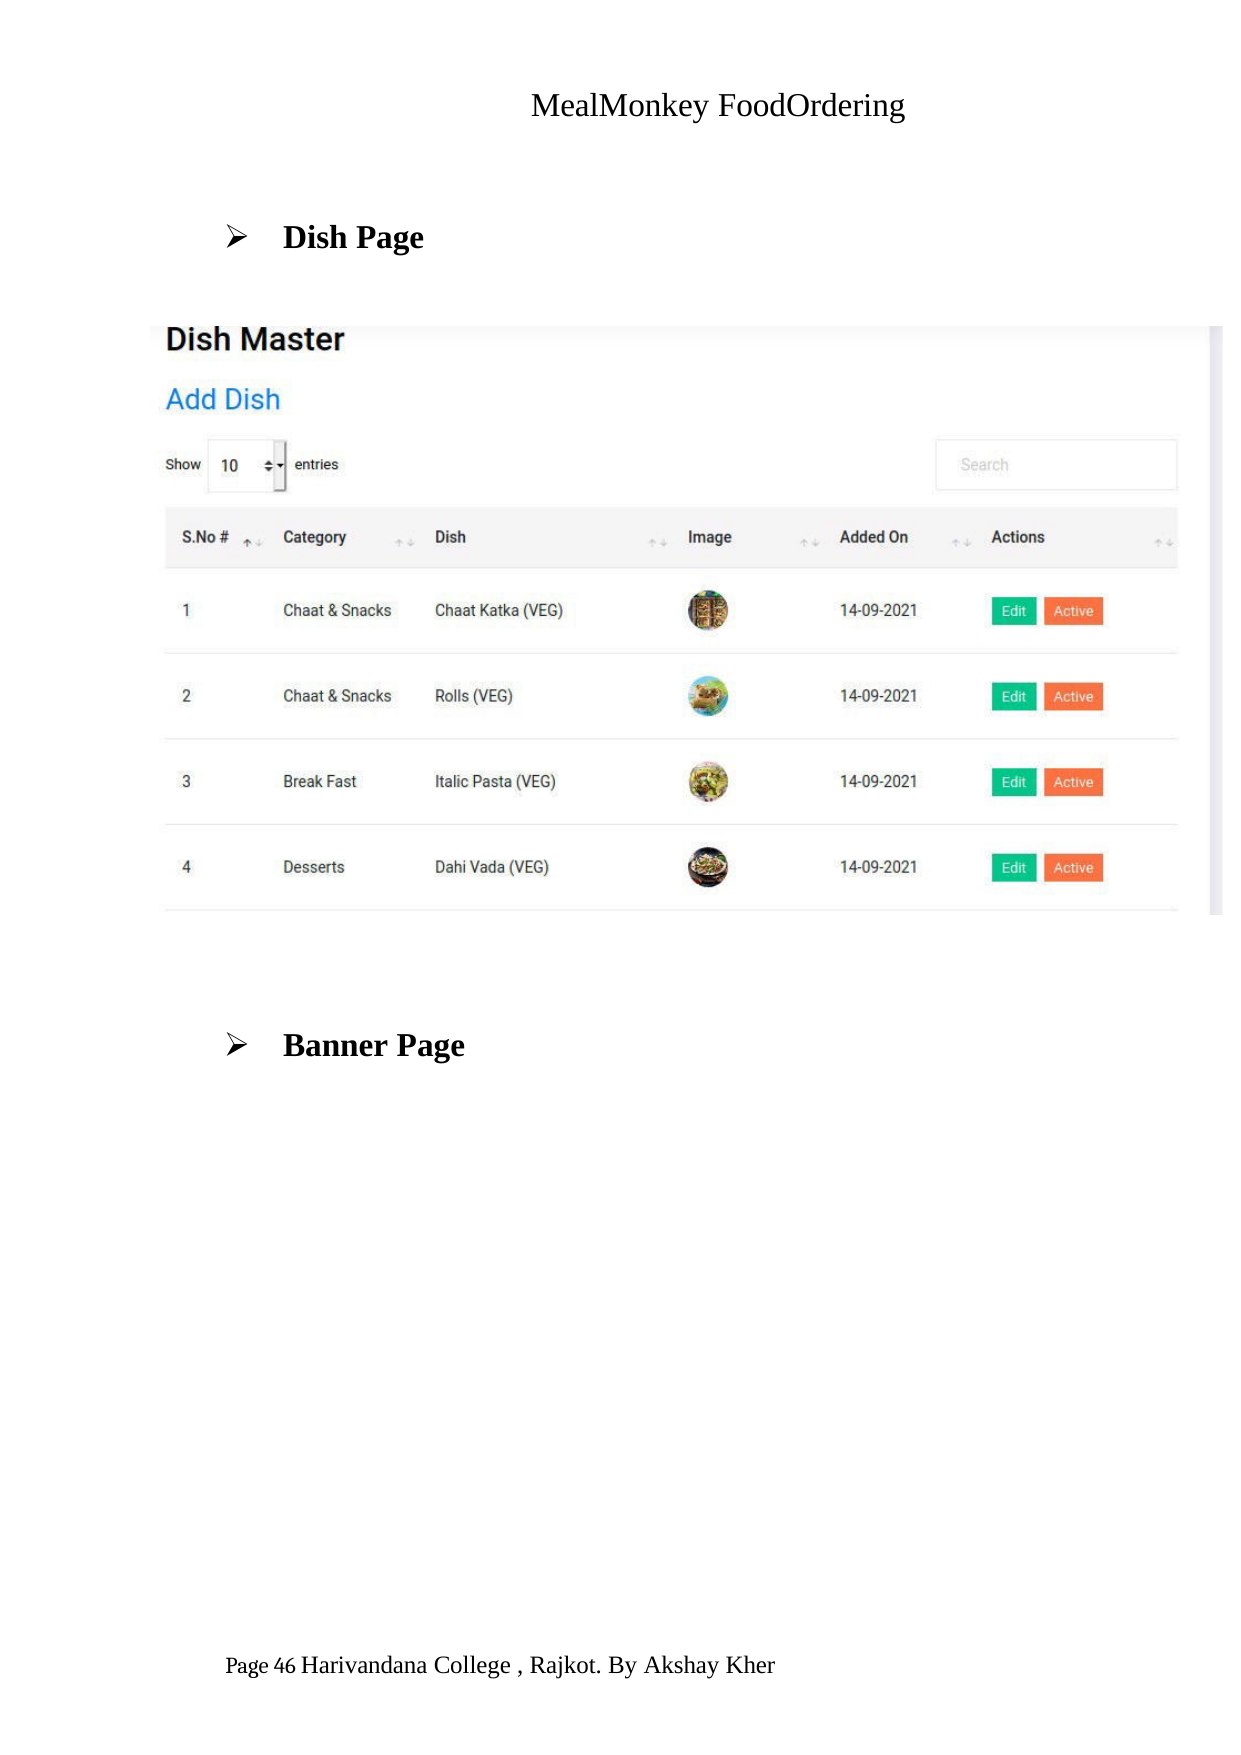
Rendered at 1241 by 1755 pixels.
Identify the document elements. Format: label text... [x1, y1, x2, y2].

list Banner Page [224, 1026, 1238, 1064]
list Dish Page [224, 217, 1238, 256]
picture [150, 326, 1223, 915]
